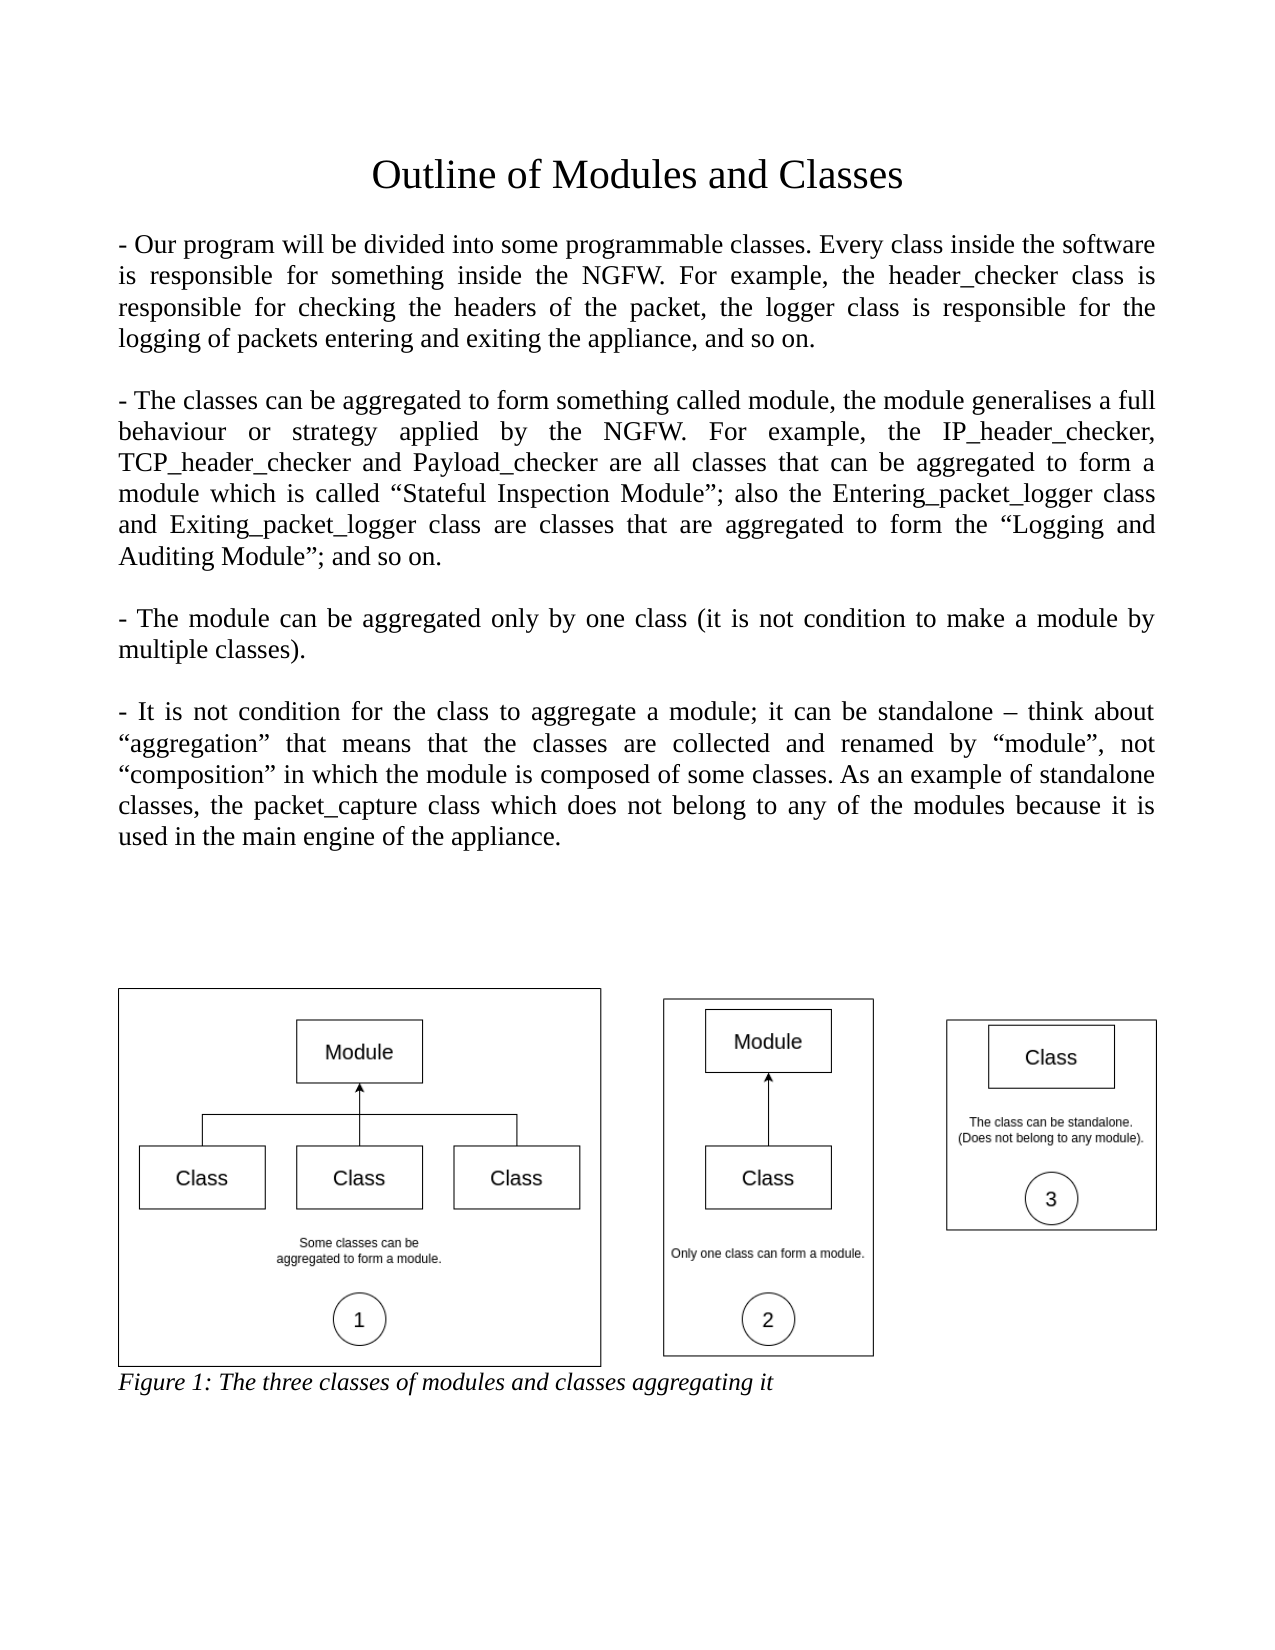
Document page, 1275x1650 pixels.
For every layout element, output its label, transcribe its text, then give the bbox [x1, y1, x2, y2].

picture [118, 988, 1157, 1367]
text - It is not condition for the class to aggregate a module; it can be standalone – think about “aggregation” that means that the classes are collected and renamed by “module”, not “composition” in which the module is composed of some classes. As an example of standalone classes, the packet_capture class which does not belong to any of the modules because it is used in the main engine of the appliance. [118, 696, 1157, 851]
text - Our program will be divided into some programmable classes. Every class inside the software is responsible for something inside the NGFW. For example, the header_checker class is responsible for checking the headers of the packet, the logger class is responsible for the logging of packets entering and exiting the appliance, and so on. [118, 228, 1157, 353]
text - The classes can be aggregated to form something called module, the module generalises a full behaviour or strategy applied by the NGFW. For example, the IP_header_checker, TCP_header_checker and Payload_checker are all classes that can be aggregated to form a module which is called “Stateful Inspection Module”; also the Entering_packet_logger class and Exiting_packet_logger class are classes that are aggregated to form the “Logging and Auditing Module”; and so on. [118, 384, 1157, 571]
text Figure 1: The three classes of modules and classes aggregating it [118, 1367, 1157, 1395]
text - The module can be aggregated only by one class (it is not condition to make a module by multiple classes). [118, 602, 1157, 664]
text Outline of Modules and Classes [118, 149, 1157, 197]
